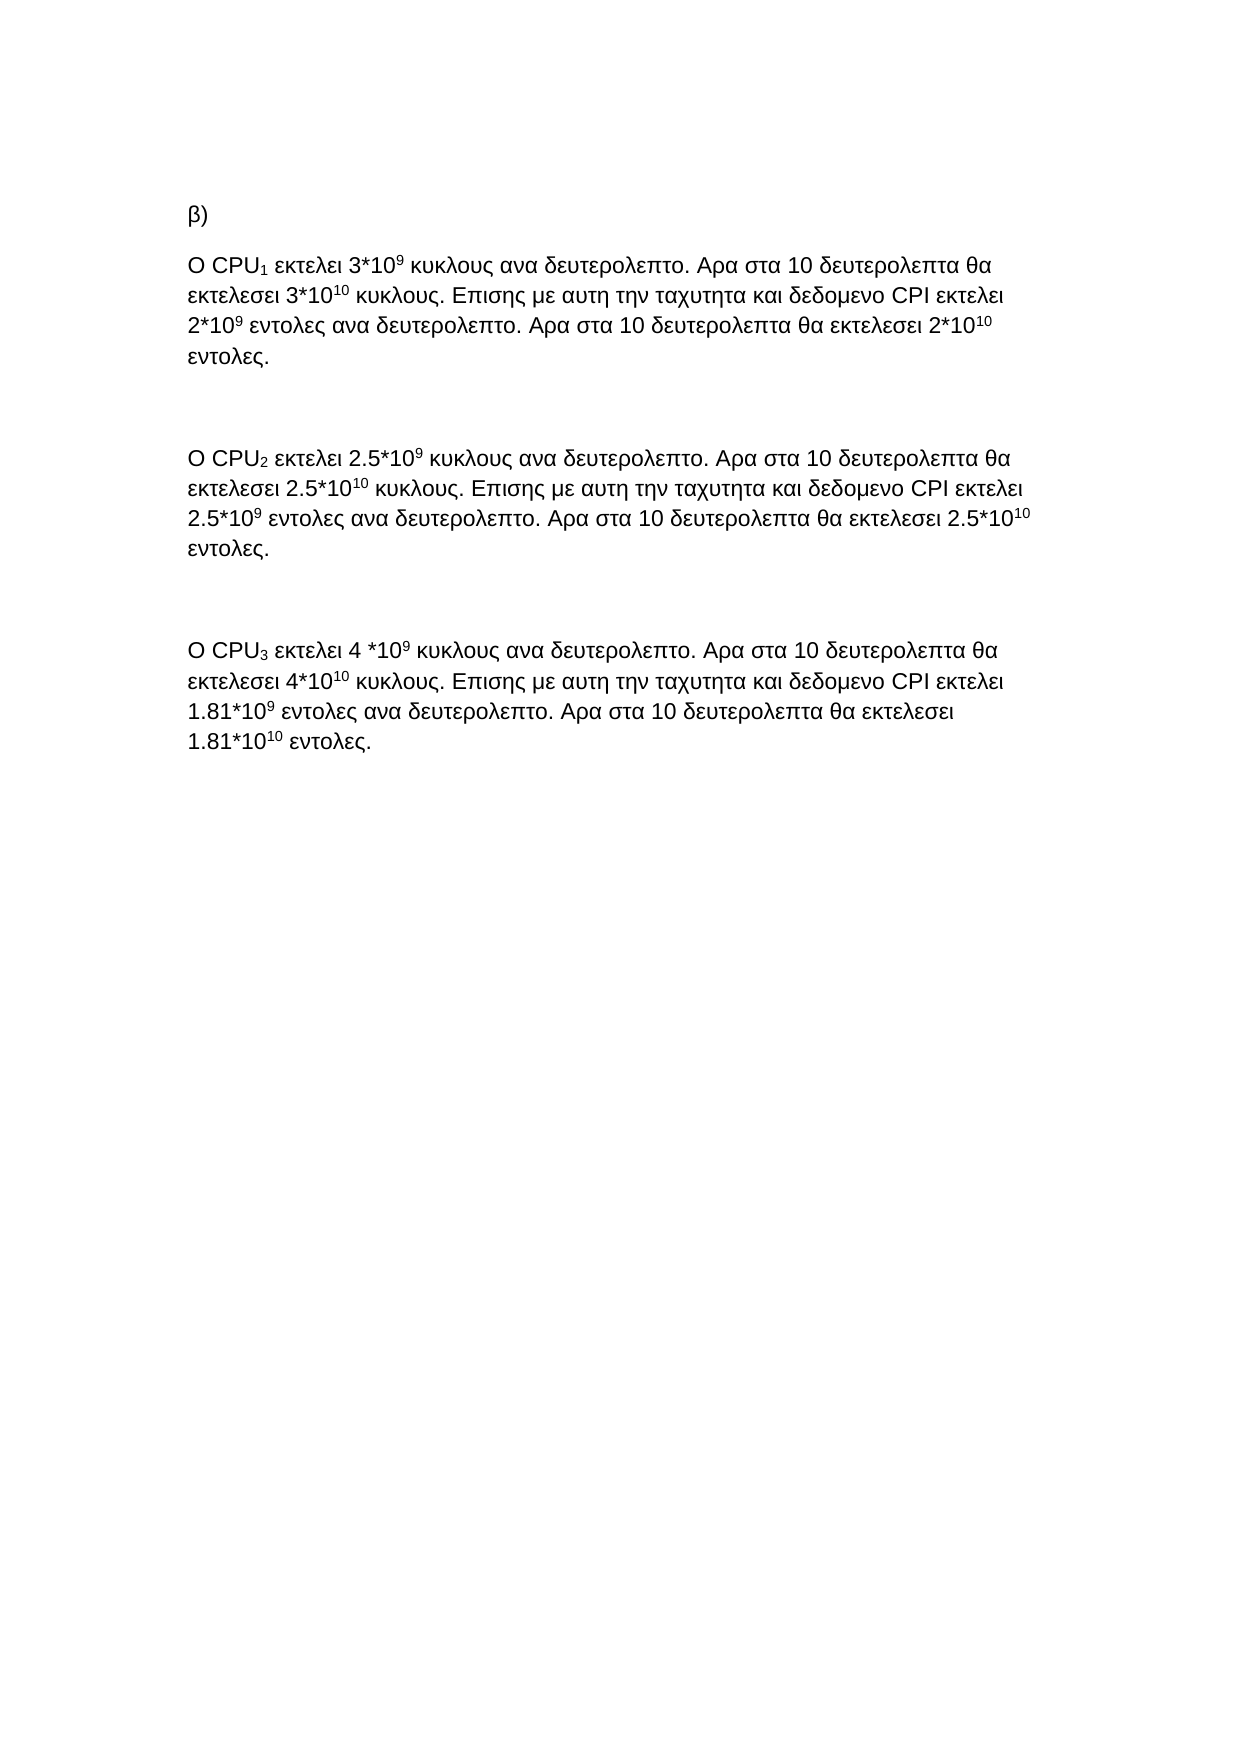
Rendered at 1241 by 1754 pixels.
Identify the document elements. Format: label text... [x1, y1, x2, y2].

text Ο CPU1 εκτελει 3*109 κυκλους ανα δευτερολεπτο. Αρα στα 10 δευτερολεπτα θα εκτελεσει 3*1010 κυκλους. Επισης με αυτη την ταχυτητα και δεδομενο CPI εκτελει 2*109 εντολες ανα δευτερολεπτο. Αρα στα 10 δευτερολεπτα θα εκτελεσει 2*1010 εντολες. [187, 252, 1053, 369]
text Ο CPU3 εκτελει 4 *109 κυκλους ανα δευτερολεπτο. Αρα στα 10 δευτερολεπτα θα εκτελεσει 4*1010 κυκλους. Επισης με αυτη την ταχυτητα και δεδομενο CPI εκτελει 1.81*109 εντολες ανα δευτερολεπτο. Αρα στα 10 δευτερολεπτα θα εκτελεσει 1.81*1010 εντολες. [187, 637, 1053, 754]
text β) [187, 201, 1053, 227]
text Ο CPU2 εκτελει 2.5*109 κυκλους ανα δευτερολεπτο. Αρα στα 10 δευτερολεπτα θα εκτελεσει 2.5*1010 κυκλους. Επισης με αυτη την ταχυτητα και δεδομενο CPI εκτελει 2.5*109 εντολες ανα δευτερολεπτο. Αρα στα 10 δευτερολεπτα θα εκτελεσει 2.5*1010 εντολες. [187, 445, 1053, 562]
